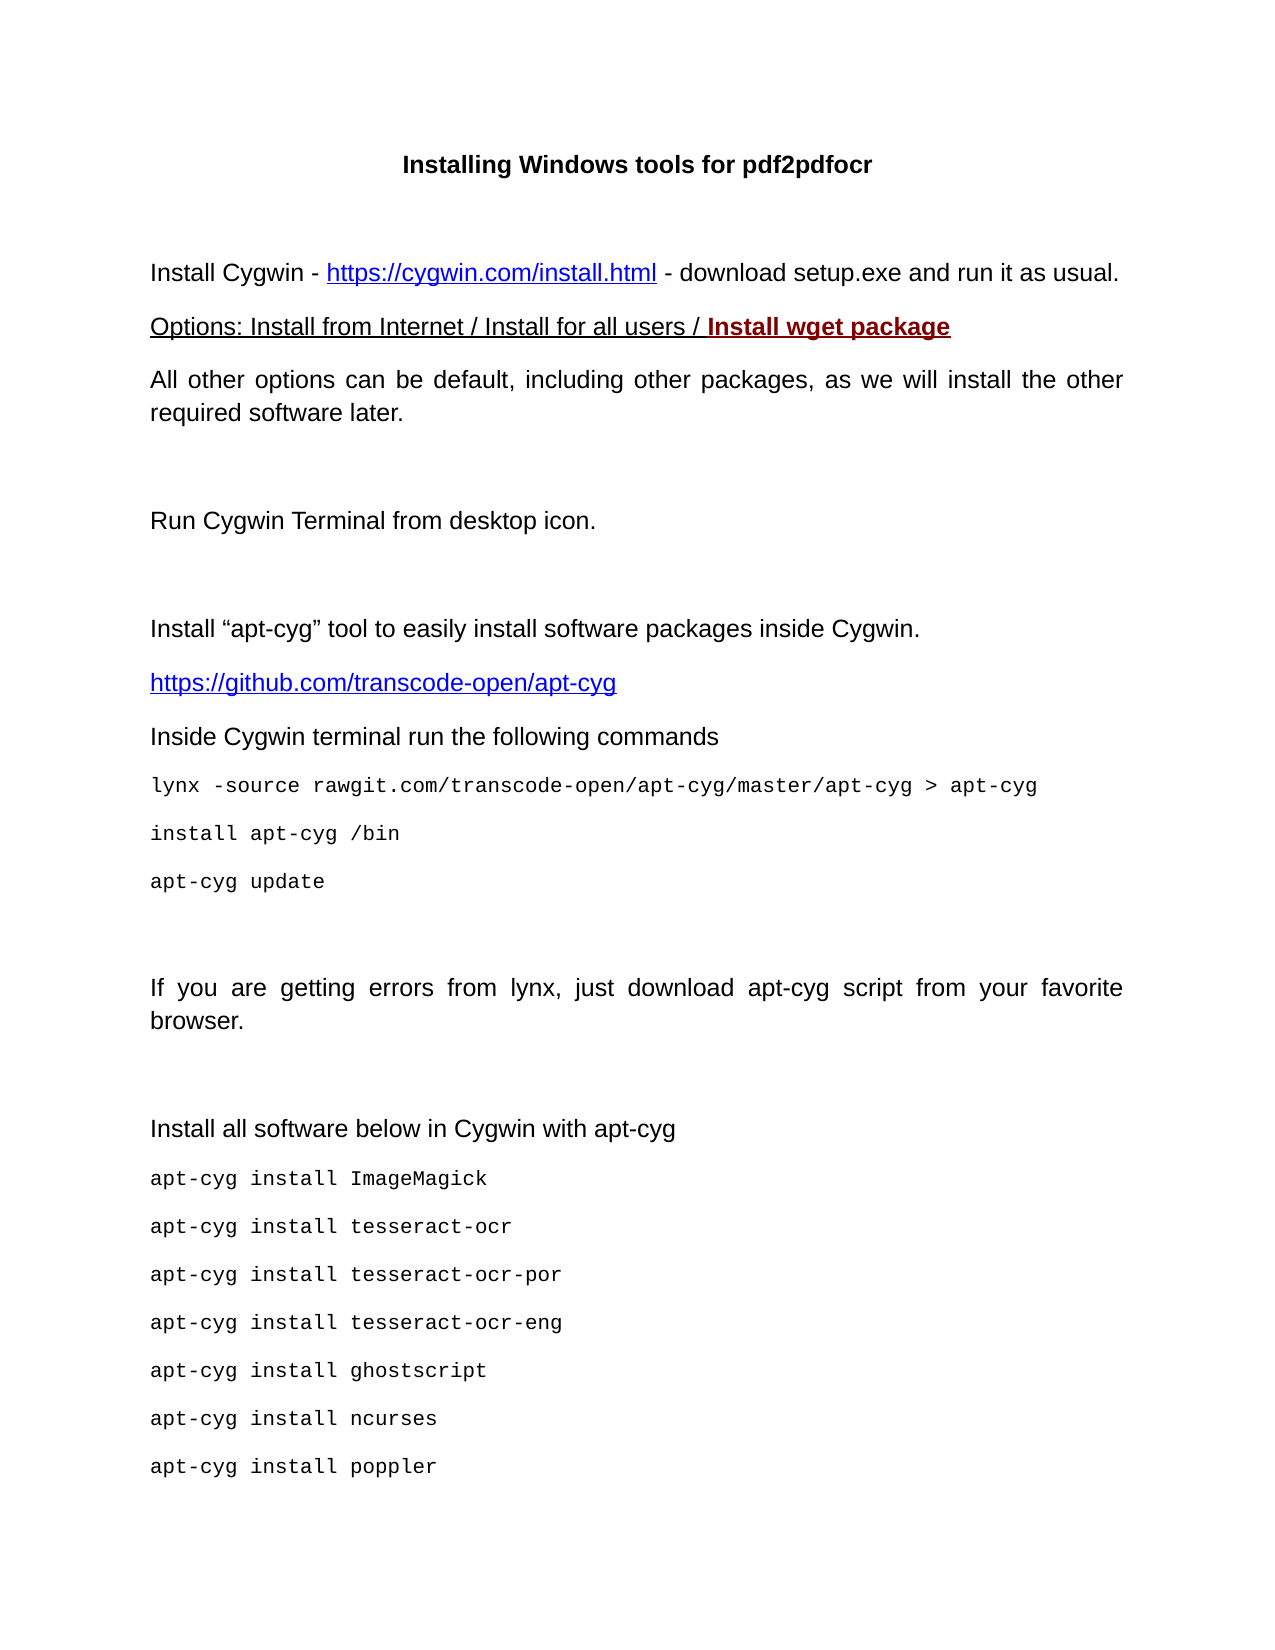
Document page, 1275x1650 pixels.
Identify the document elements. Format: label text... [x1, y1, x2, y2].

text apt-cyg update [150, 871, 1125, 895]
text apt-cyg install ImageMagick [150, 1168, 1125, 1192]
text Inside Cygwin terminal run the following commands [150, 722, 1125, 750]
text Install Cygwin - https://cygwin.com/install.html - download setup.exe and run it as usual. [150, 258, 1125, 286]
text Install all software below in Cygwin with apt-cyg [150, 1114, 1125, 1143]
text apt-cyg install poppler [150, 1456, 1125, 1480]
text If you are getting errors from lynx, just download apt-cyg script from your favorite browser. [150, 973, 1125, 1035]
text Options: Install from Internet / Install for all users / Install wget package [150, 312, 1125, 340]
text apt-cyg install tesseract-ocr-por [150, 1264, 1125, 1288]
text apt-cyg install tesseract-ocr [150, 1216, 1125, 1239]
text apt-cyg install tesseract-ocr-eng [150, 1312, 1125, 1336]
text Installing Windows tools for pdf2pdfocr [150, 150, 1125, 179]
text install apt-cyg /bin [150, 823, 1125, 847]
text apt-cyg install ghostscript [150, 1360, 1125, 1384]
text https://github.com/transcode-open/apt-cyg [150, 668, 1125, 696]
text apt-cyg install ncurses [150, 1408, 1125, 1432]
text Install “apt-cyg” tool to easily install software packages inside Cygwin. [150, 614, 1125, 643]
text lynx -source rawgit.com/transcode-open/apt-cyg/master/apt-cyg > apt-cyg [150, 775, 1125, 799]
text Run Cygwin Terminal from desktop icon. [150, 506, 1125, 535]
text All other options can be default, including other packages, as we will install the other required software later. [150, 365, 1125, 427]
